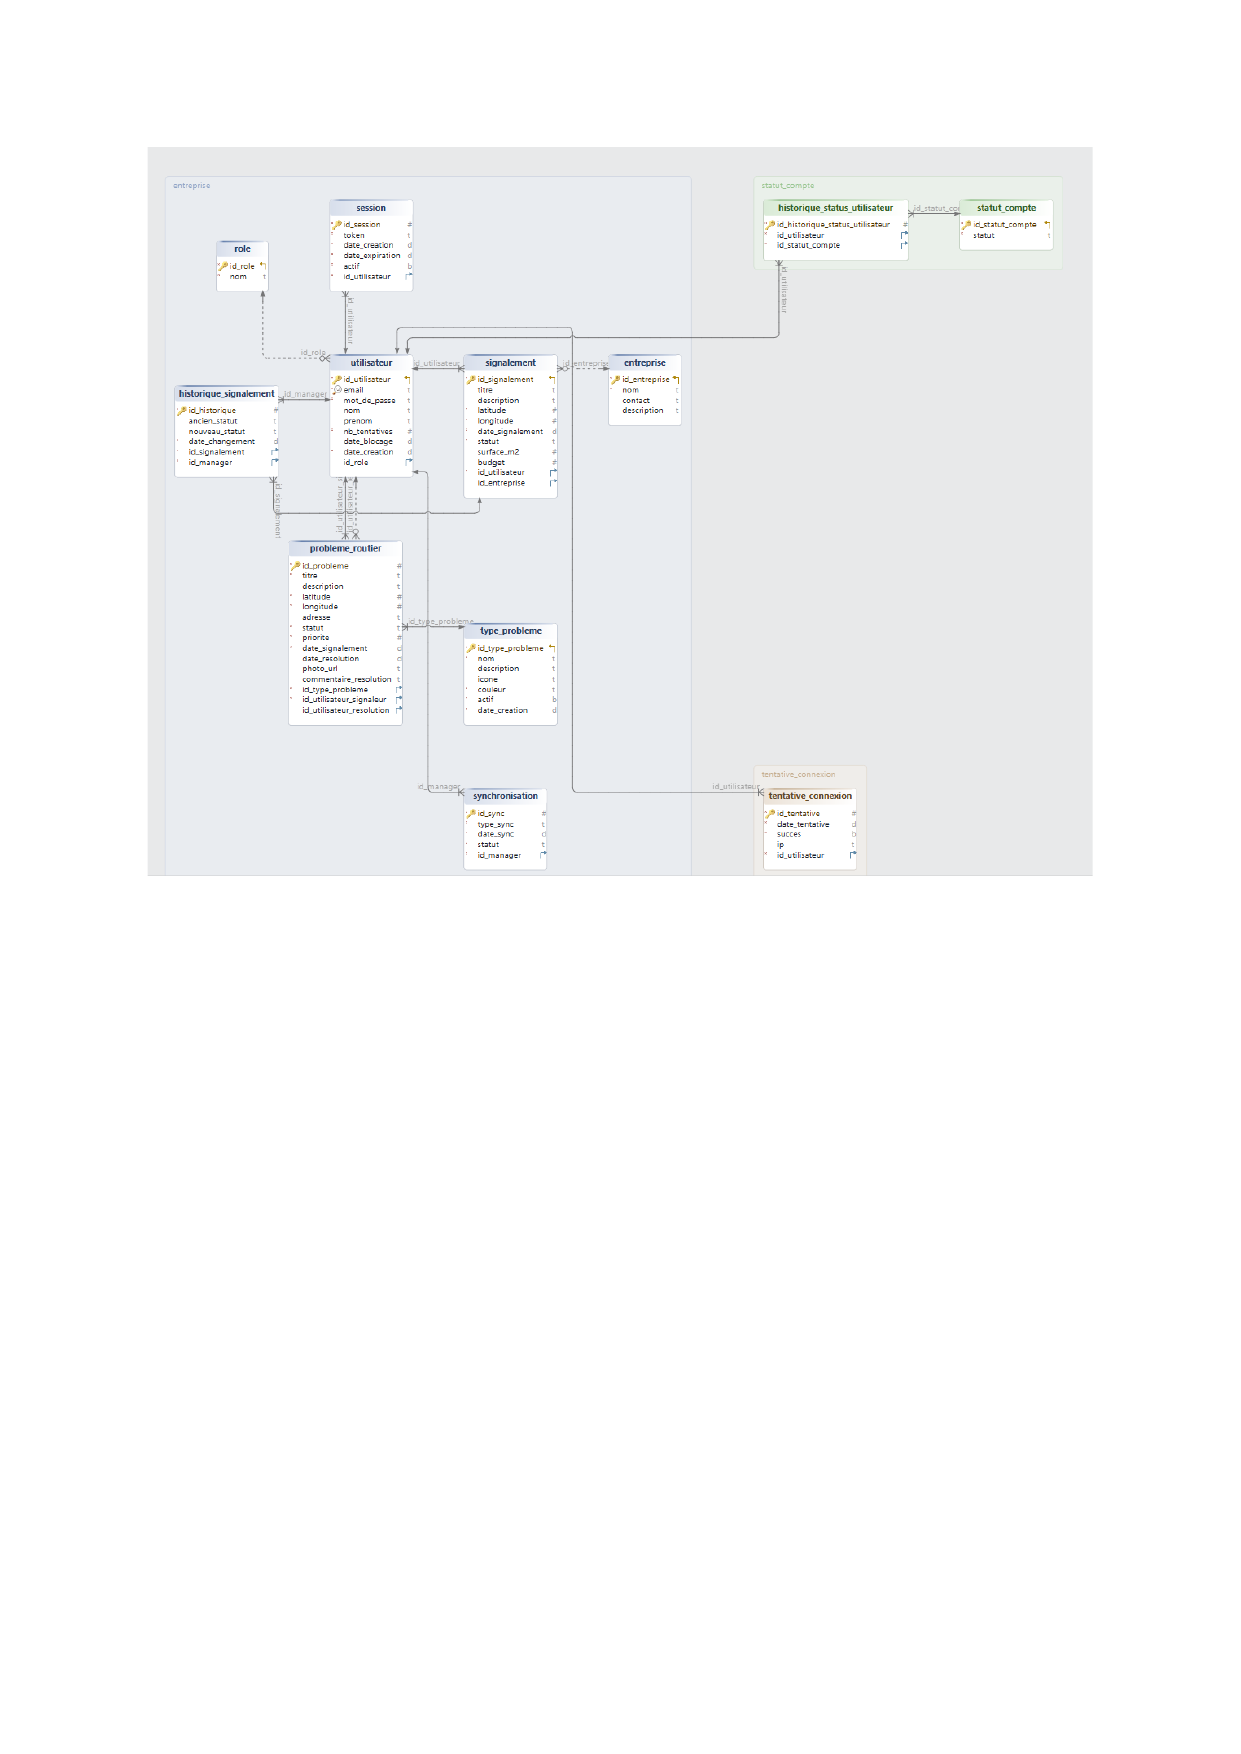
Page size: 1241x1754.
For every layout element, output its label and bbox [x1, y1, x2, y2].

picture [147, 147, 1093, 876]
